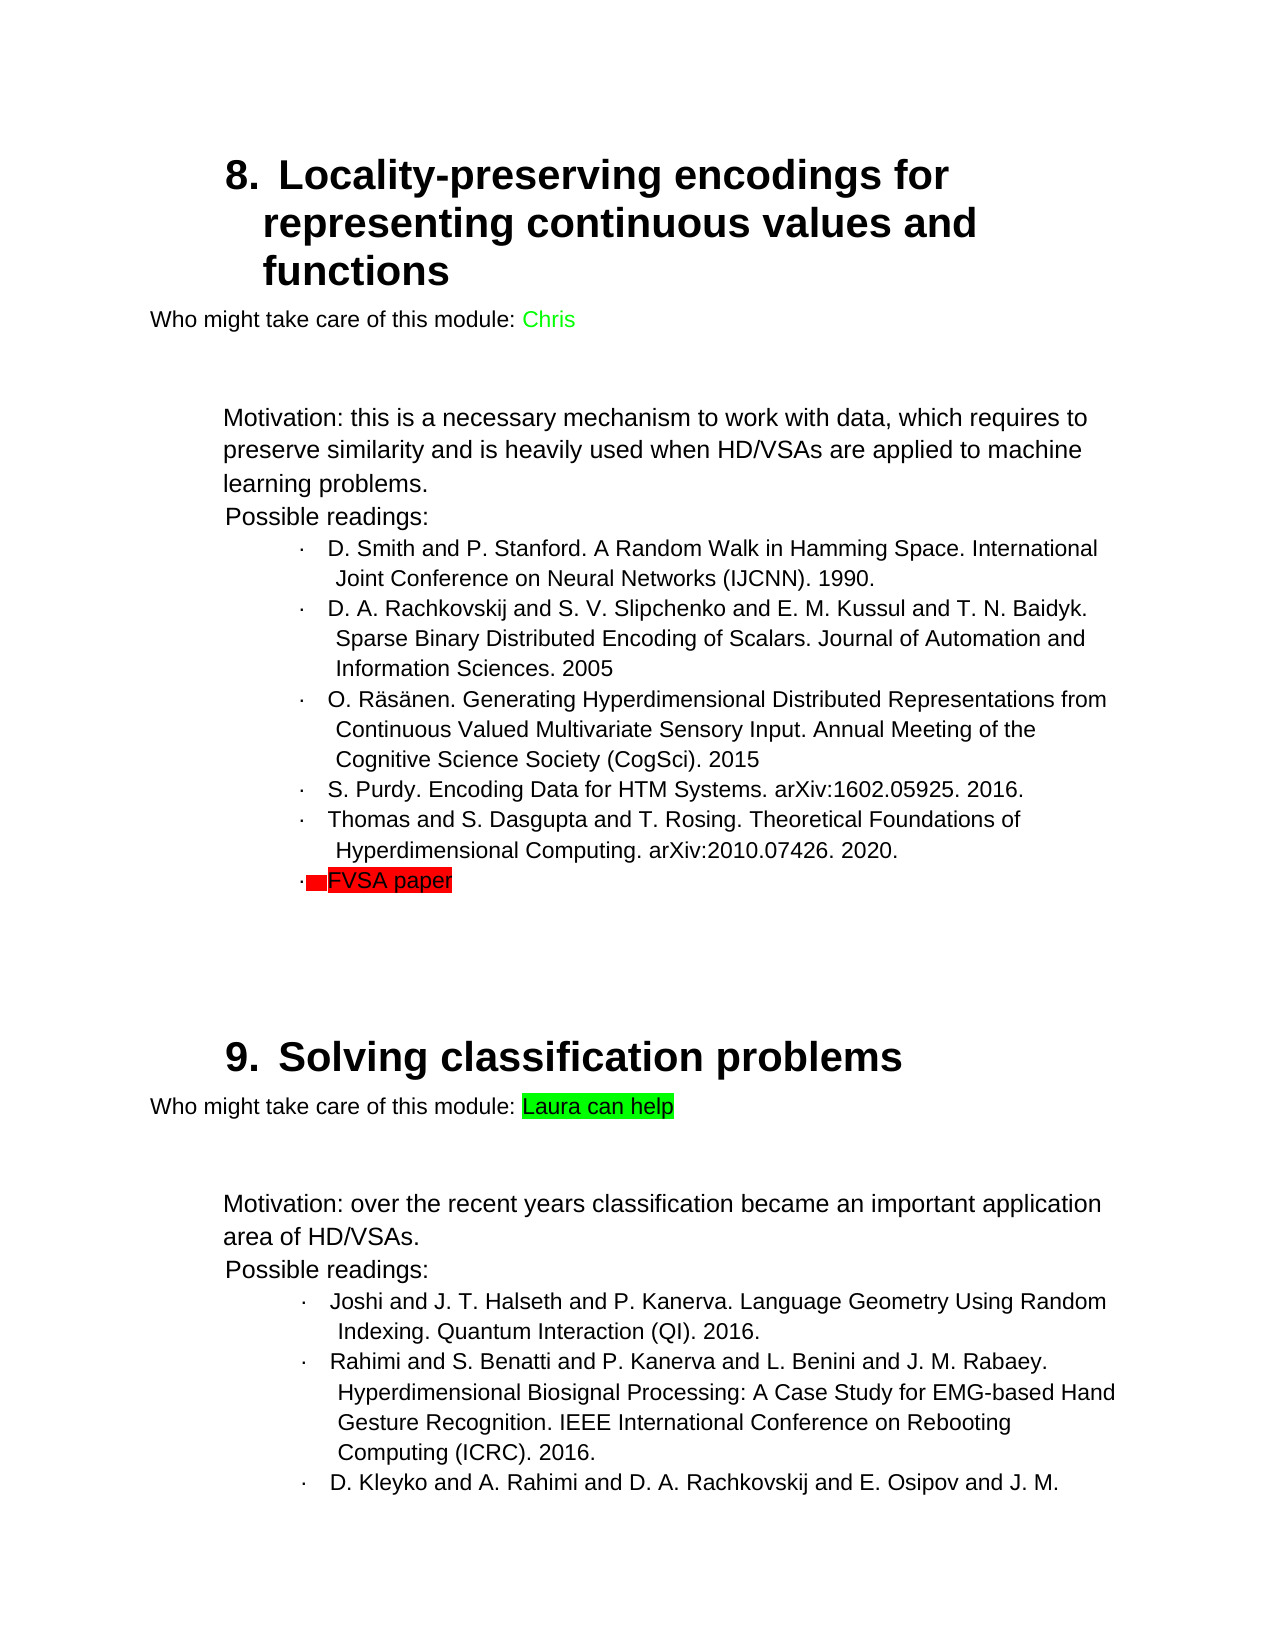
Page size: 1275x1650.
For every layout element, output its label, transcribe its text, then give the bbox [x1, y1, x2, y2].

text Motivation: over the recent years classification became an important application area of HD/VSAs. [223, 1189, 1125, 1251]
text · FVSA paper [298, 867, 1125, 893]
text Possible readings: [225, 1255, 1125, 1284]
text · D. Kleyko and A. Rahimi and D. A. Rachkovskij and E. Osipov and J. M. [300, 1469, 1125, 1496]
text · D. Smith and P. Stanford. A Random Walk in Hamming Space. International Joint Conference on Neural Networks (IJCNN). 1990. [298, 534, 1125, 591]
text · D. A. Rachkovskij and S. V. Slipchenko and E. M. Kussul and T. N. Baidyk. Sparse Binary Distributed Encoding of Scalars. Journal of Automation and Information Sciences. 2005 [298, 595, 1125, 682]
subtitle 8. Locality-preserving encodings for representing continuous values and functions [225, 150, 1125, 294]
text Motivation: this is a necessary mechanism to work with data, which requires to preserve similarity and is heavily used when HD/VSAs are applied to machine learning problems. [223, 402, 1125, 497]
text Who might take care of this module: Chris [150, 306, 1125, 333]
text · Joshi and J. T. Halseth and P. Kanerva. Language Geometry Using Random Indexing. Quantum Interaction (QI). 2016. [300, 1288, 1125, 1344]
text · Thomas and S. Dasgupta and T. Rosing. Theoretical Foundations of Hyperdimensional Computing. arXiv:2010.07426. 2020. [298, 806, 1125, 863]
text Who might take care of this module: Laura can help [150, 1093, 1125, 1119]
text · Rahimi and S. Benatti and P. Kanerva and L. Benini and J. M. Rabaey. Hyperdimensional Biosignal Processing: A Case Study for EMG-based Hand Gesture Recognition. IEEE International Conference on Rebooting Computing (ICRC). 2016. [300, 1348, 1125, 1465]
text Possible readings: [225, 502, 1125, 530]
subtitle 9. Solving classification problems [225, 1032, 1125, 1080]
text · O. Räsänen. Generating Hyperdimensional Distributed Representations from Continuous Valued Multivariate Sensory Input. Annual Meeting of the Cognitive Science Society (CogSci). 2015 [298, 686, 1125, 772]
text · S. Purdy. Encoding Data for HTM Systems. arXiv:1602.05925. 2016. [298, 776, 1125, 803]
